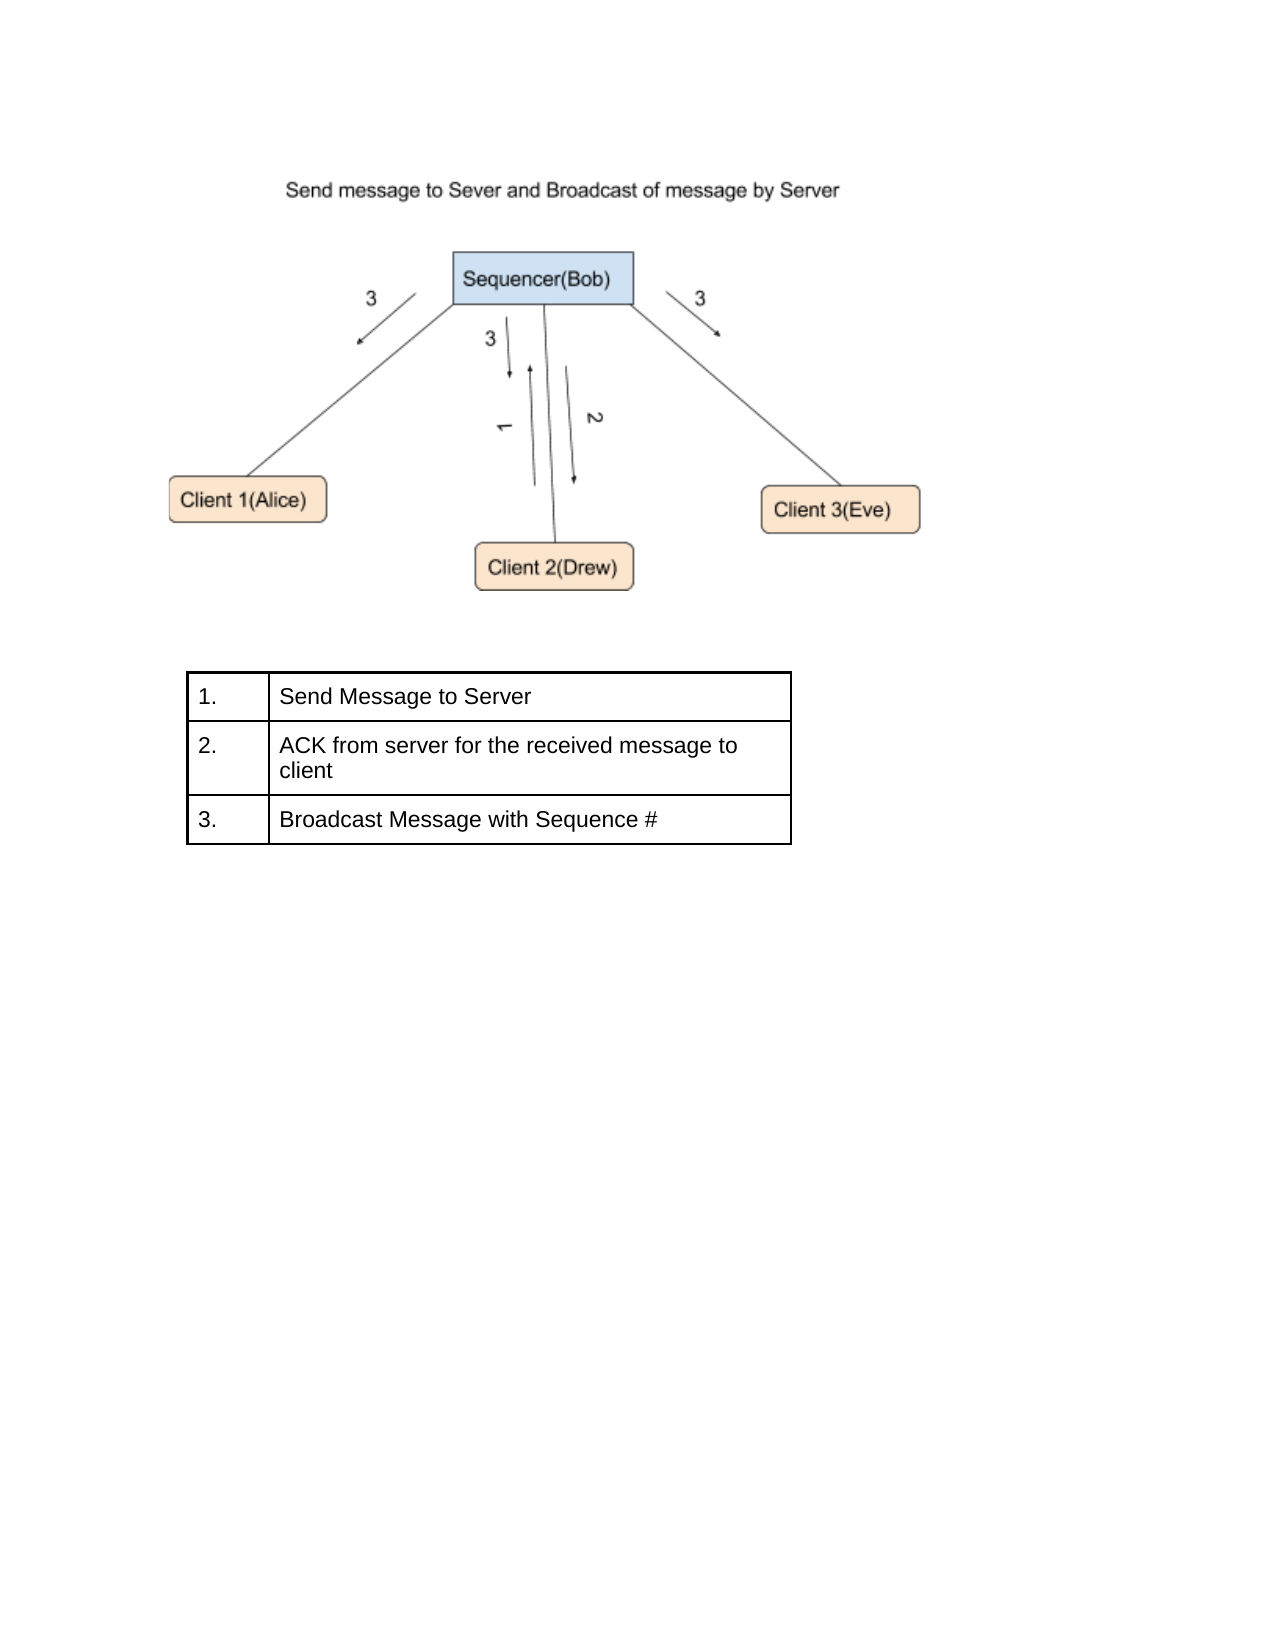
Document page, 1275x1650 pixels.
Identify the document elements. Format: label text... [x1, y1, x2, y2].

table_cell ACK from server for the received message to client [270, 722, 790, 794]
table_cell Broadcast Message with Sequence # [270, 796, 790, 843]
table_header 1. [189, 674, 268, 720]
table_header Send Message to Server [270, 674, 790, 720]
table_cell 2. [189, 722, 268, 794]
table_cell 3. [189, 796, 268, 843]
picture [168, 168, 1164, 591]
